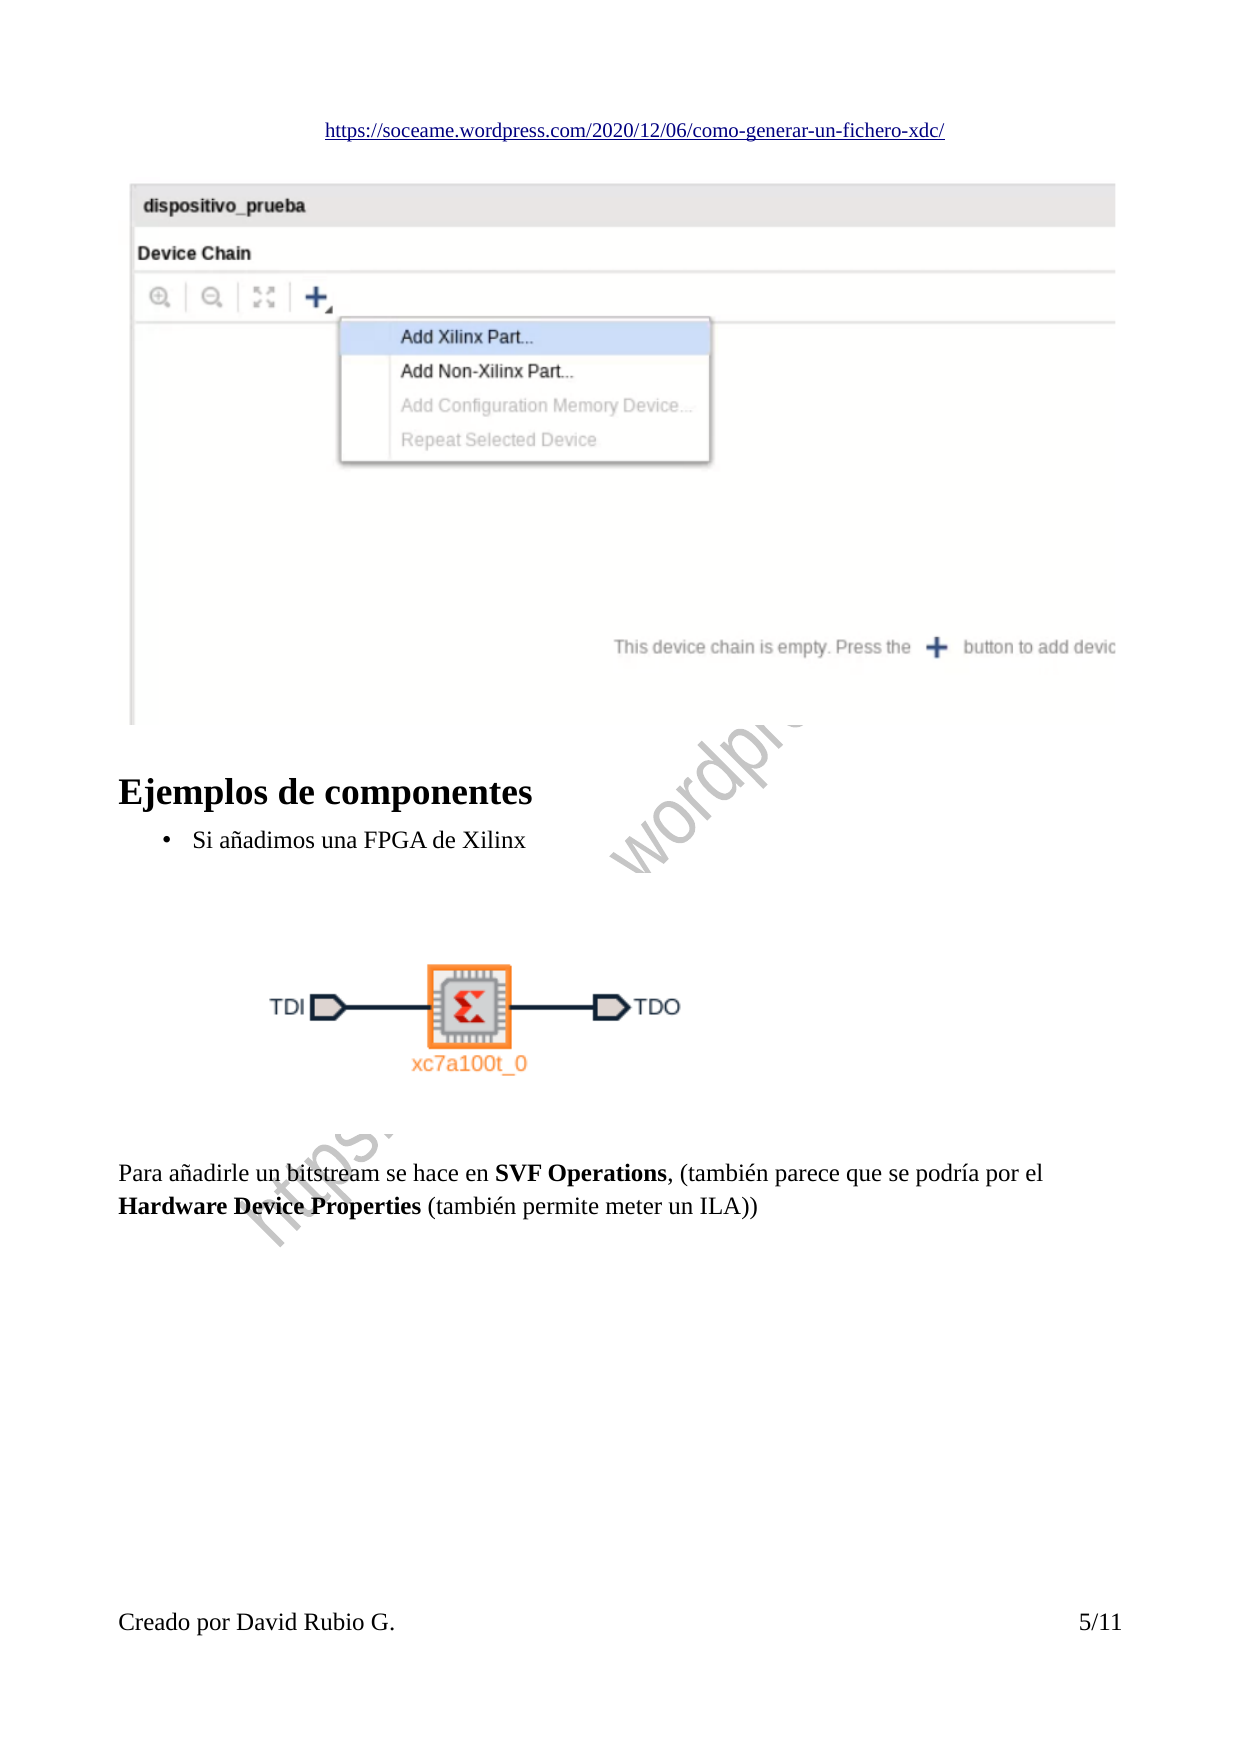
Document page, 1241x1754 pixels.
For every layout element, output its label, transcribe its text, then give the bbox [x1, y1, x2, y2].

subtitle Ejemplos de componentes [118, 770, 1122, 813]
picture [118, 873, 773, 1134]
picture [118, 177, 1116, 725]
list [649, 825, 1122, 854]
text Para añadirle un bitstream se hace en SVF Operations, (también parece que se podría por el Hardware Device Properties (también permite meter un ILA)) [118, 1158, 1122, 1220]
list Si añadimos una FPGA de Xilinx [162, 825, 659, 854]
